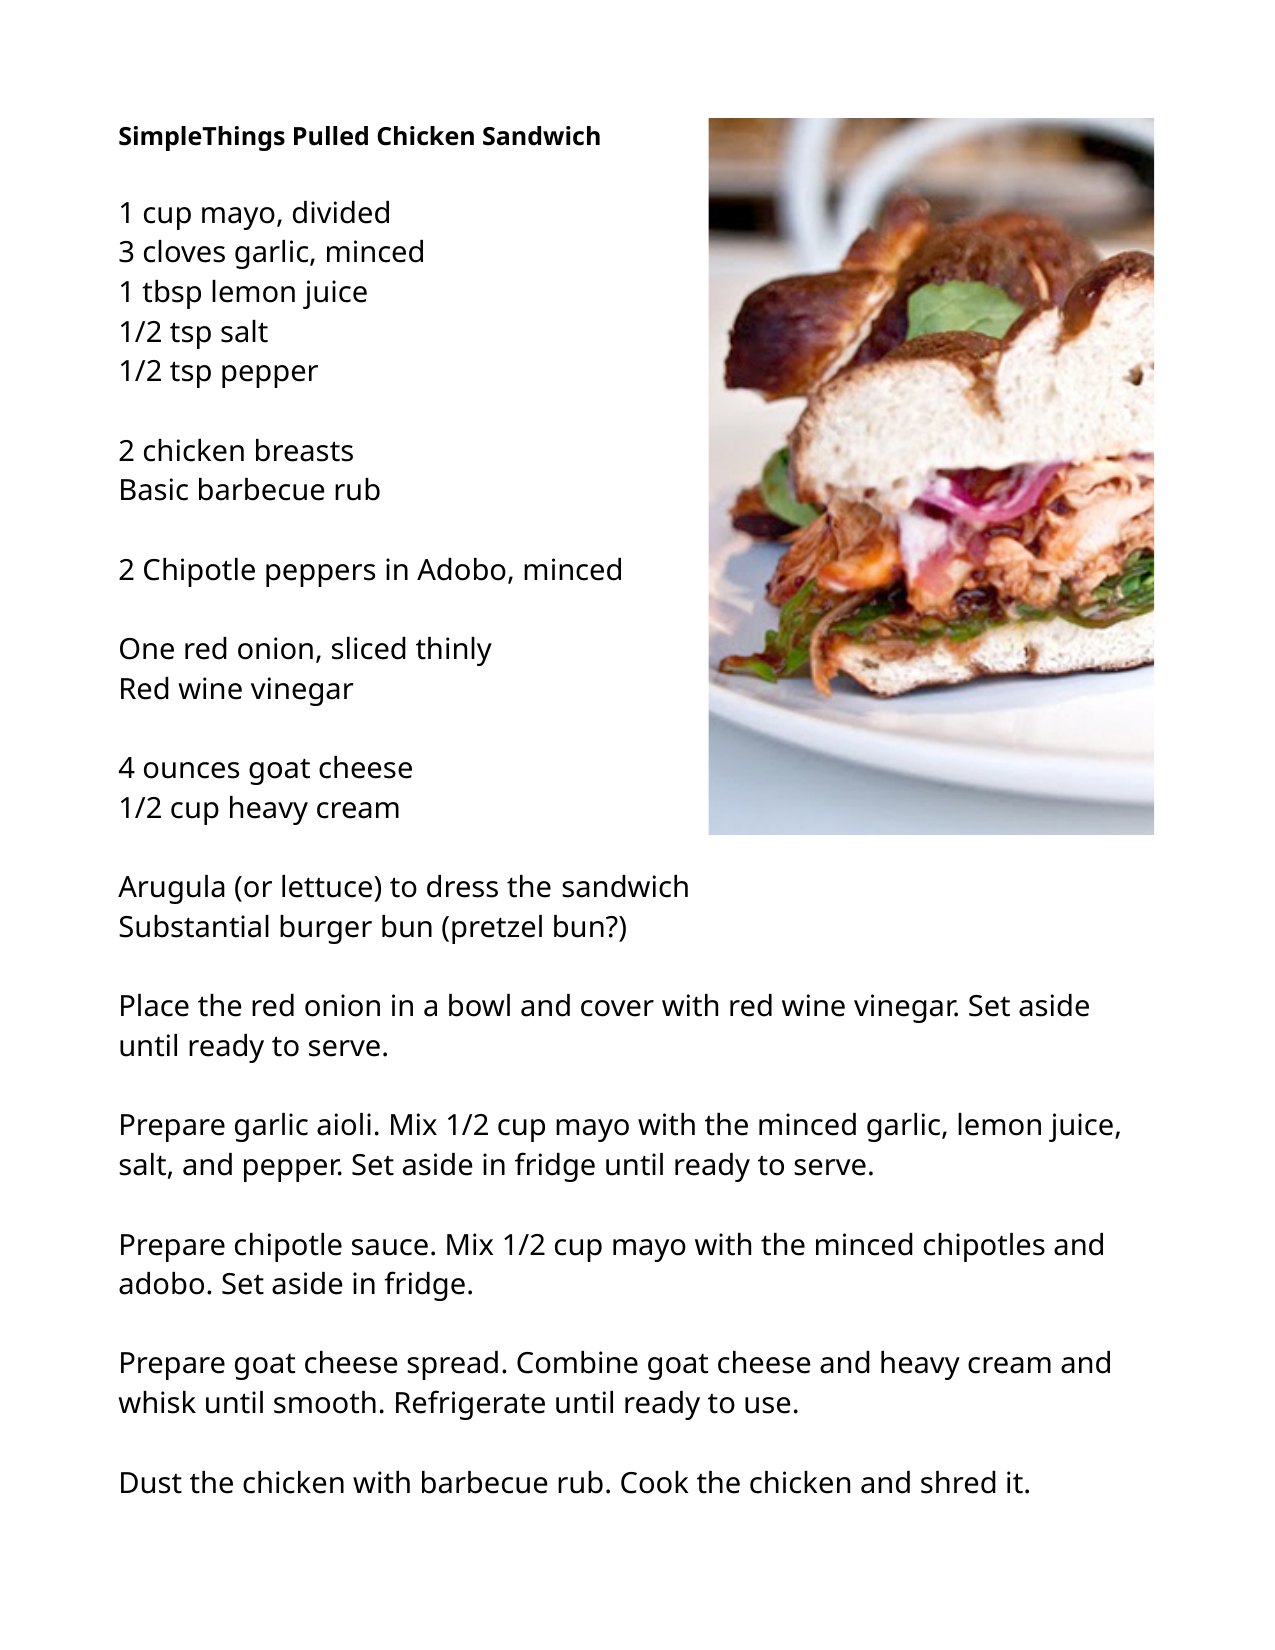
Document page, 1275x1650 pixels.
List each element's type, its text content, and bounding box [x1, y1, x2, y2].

text Red wine vinegar [118, 668, 708, 708]
text Place the red onion in a bowl and cover with red wine vinegar. Set aside until ready to serve. [118, 986, 1157, 1065]
text 1 tbsp lemon juice [118, 271, 708, 311]
text 1/2 tsp salt [118, 311, 708, 351]
text SimpleThings Pulled Chicken Sandwich [118, 118, 708, 152]
text 2 chicken breasts [118, 430, 708, 470]
text 1/2 cup heavy cream [118, 787, 708, 827]
text 2 Chipotle peppers in Adobo, minced [118, 549, 708, 589]
text One red onion, sliced thinly [118, 628, 708, 668]
text Basic barbecue rub [118, 470, 708, 509]
picture [708, 118, 1155, 835]
text Substantial burger bun (pretzel bun?) [118, 906, 1157, 946]
text Dust the chicken with barbecue rub. Cook the chicken and shred it. [118, 1462, 1157, 1502]
text 3 cloves garlic, minced [118, 232, 708, 271]
text 4 ounces goat cheese [118, 747, 708, 787]
text Prepare garlic aioli. Mix 1/2 cup mayo with the minced garlic, lemon juice, salt, and pepper. Set aside in fridge until ready to serve. [118, 1105, 1157, 1184]
text Prepare chipotle sauce. Mix 1/2 cup mayo with the minced chipotles and adobo. Set aside in fridge. [118, 1224, 1157, 1303]
text Prepare goat cheese spread. Combine goat cheese and heavy cream and whisk until smooth. Refrigerate until ready to use. [118, 1343, 1157, 1422]
text 1 cup mayo, divided [118, 192, 708, 232]
text Arugula (or lettuce) to dress the sandwich [118, 867, 1157, 906]
text 1/2 tsp pepper [118, 351, 708, 390]
